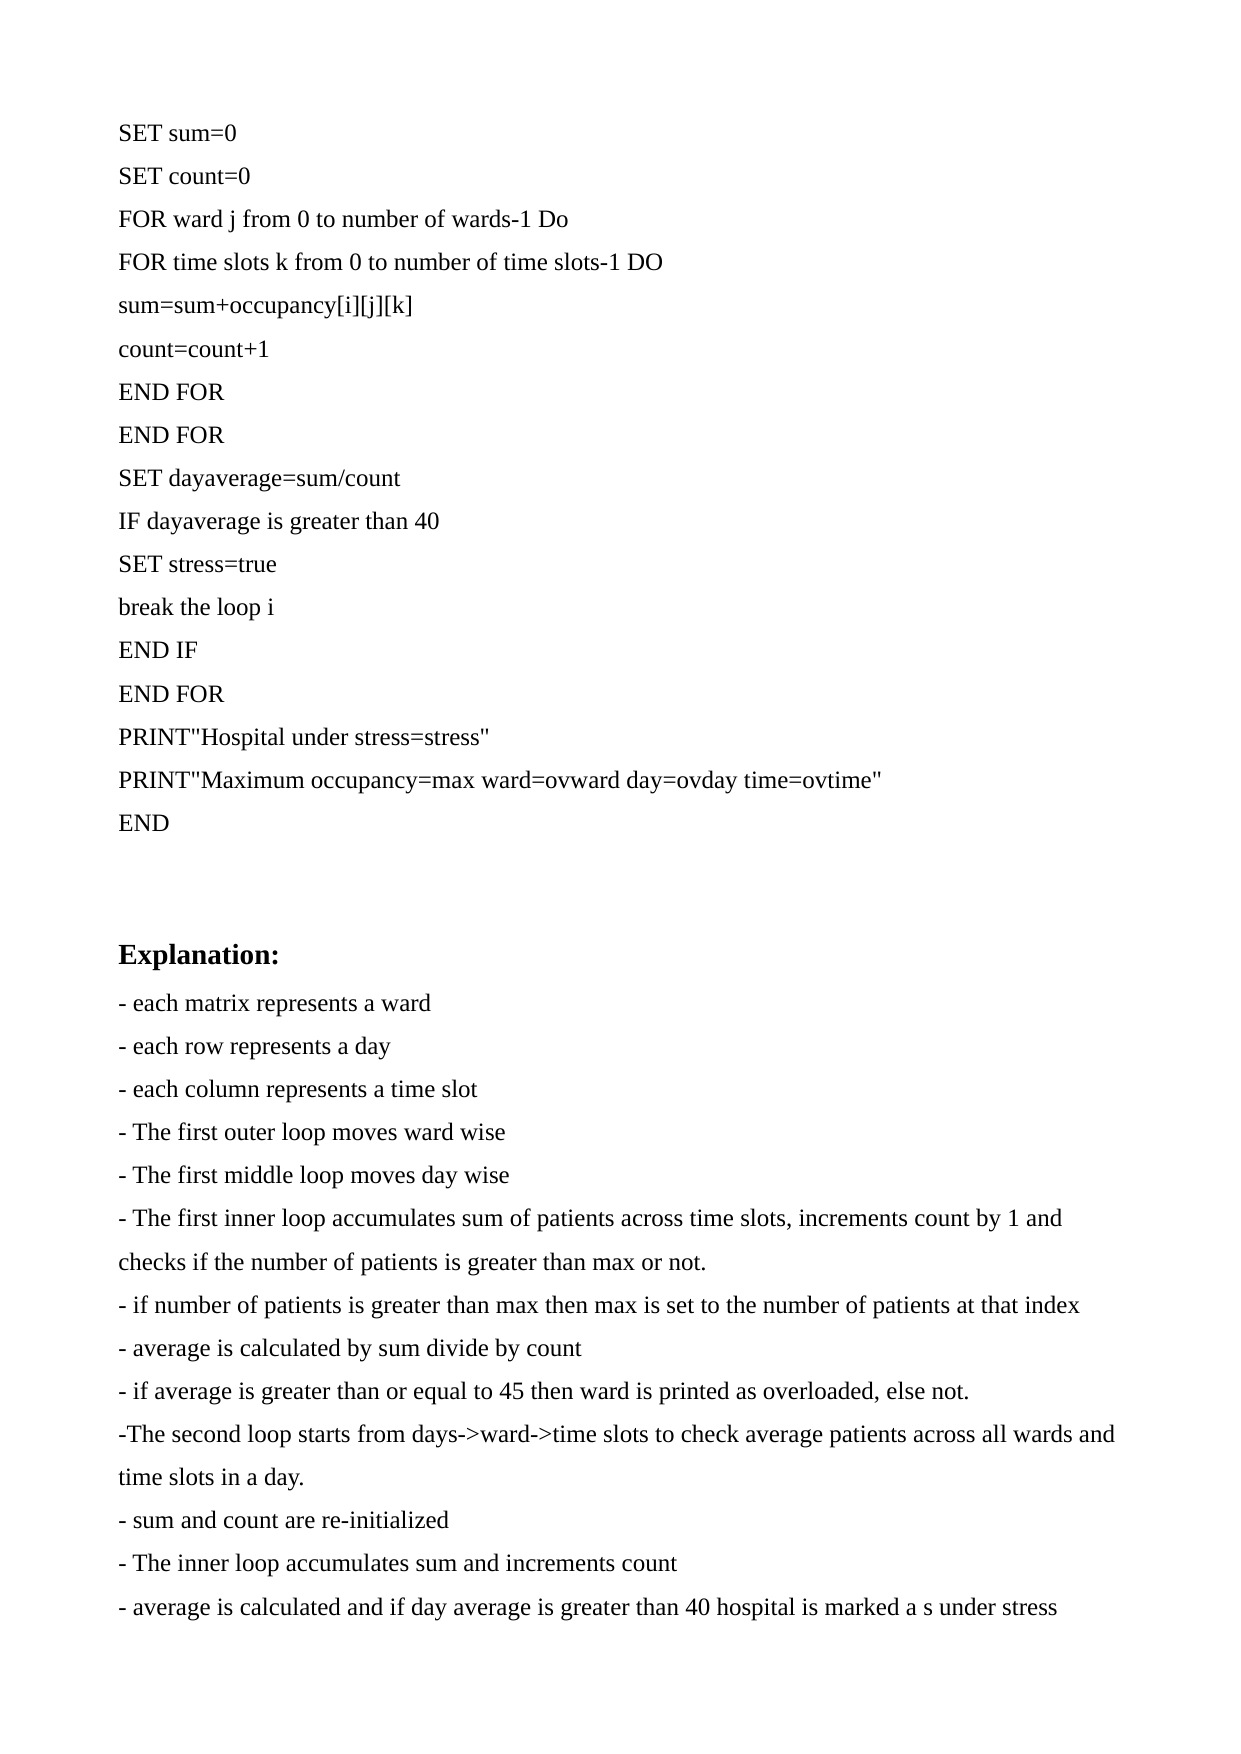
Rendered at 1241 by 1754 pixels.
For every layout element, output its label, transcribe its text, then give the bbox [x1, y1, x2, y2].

text count=count+1 [118, 334, 1122, 362]
text - each matrix represents a ward [118, 988, 1122, 1017]
text break the loop i [118, 592, 1122, 621]
text SET count=0 [118, 161, 1122, 190]
text - if number of patients is greater than max then max is set to the number of patients at that index [118, 1290, 1122, 1318]
text PRINT"Hospital under stress=stress" [118, 722, 1122, 751]
text sum=sum+occupancy[i][j][k] [118, 291, 1122, 319]
text FOR ward j from 0 to number of wards-1 Do [118, 204, 1122, 233]
text - The first inner loop accumulates sum of patients across time slots, increments count by 1 and checks if the number of patients is greater than max or not. [118, 1203, 1122, 1275]
text - average is calculated and if day average is greater than 40 hospital is marked a s under stress [118, 1592, 1122, 1620]
text PRINT"Maximum occupancy=max ward=ovward day=ovday time=ovtime" [118, 765, 1122, 794]
text END FOR [118, 679, 1122, 707]
text END [118, 808, 1122, 837]
text - if average is greater than or equal to 45 then ward is printed as overloaded, else not. [118, 1376, 1122, 1405]
text - The inner loop accumulates sum and increments count [118, 1548, 1122, 1577]
text - sum and count are re-initialized [118, 1505, 1122, 1534]
text - each row represents a day [118, 1031, 1122, 1060]
text SET dayaverage=sum/count [118, 463, 1122, 492]
text SET stress=true [118, 549, 1122, 578]
text - each column represents a time slot [118, 1074, 1122, 1103]
text Explanation: [118, 937, 1122, 971]
text END FOR [118, 377, 1122, 406]
text SET sum=0 [118, 118, 1122, 147]
text END IF [118, 636, 1122, 664]
text - The first outer loop moves ward wise [118, 1117, 1122, 1146]
text - The first middle loop moves day wise [118, 1160, 1122, 1189]
text END FOR [118, 420, 1122, 449]
text FOR time slots k from 0 to number of time slots-1 DO [118, 247, 1122, 276]
text -The second loop starts from days->ward->time slots to check average patients across all wards and time slots in a day. [118, 1419, 1122, 1491]
text - average is calculated by sum divide by count [118, 1333, 1122, 1362]
text IF dayaverage is greater than 40 [118, 506, 1122, 535]
